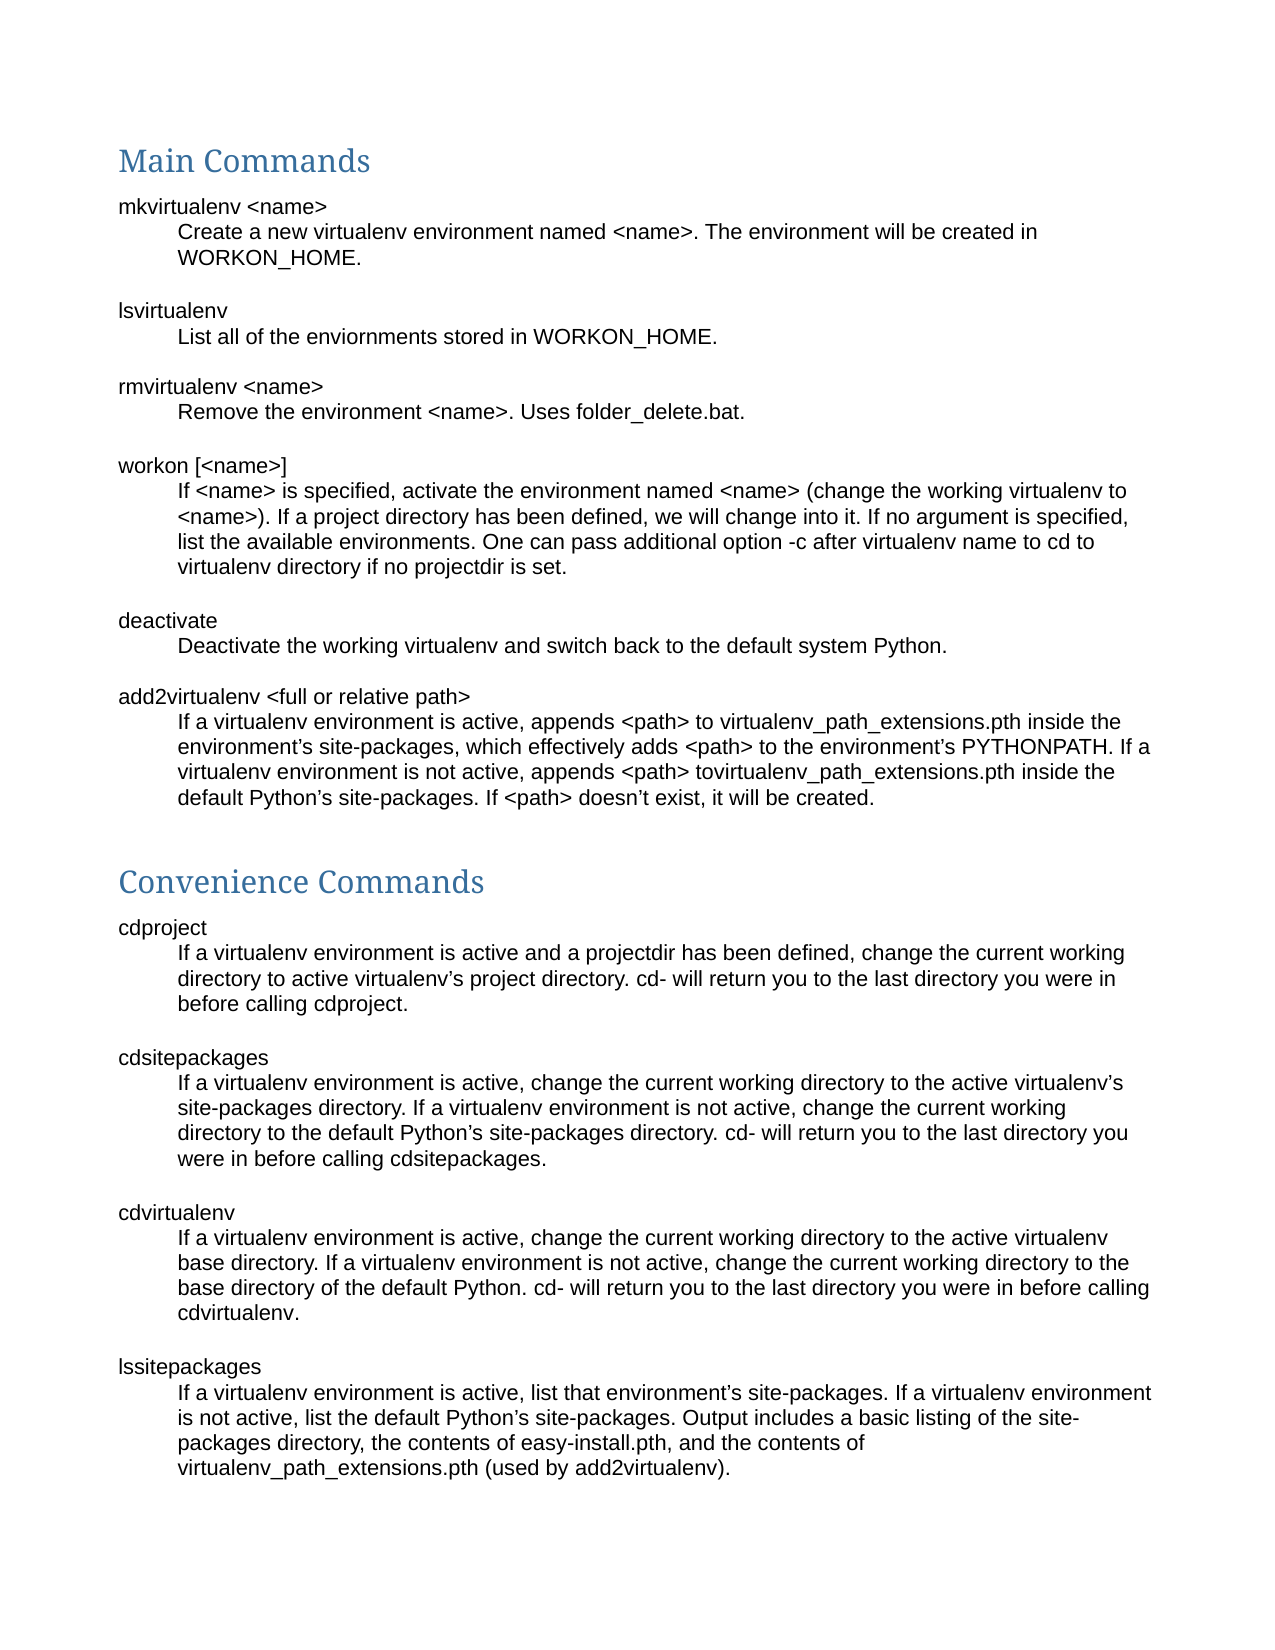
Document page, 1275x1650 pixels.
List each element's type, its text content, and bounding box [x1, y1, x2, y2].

list If a virtualenv environment is active, change the current working directory to the active virtualenv base directory. If a virtualenv environment is not active, change the current working directory to the base directory of the default Python. cd- will return you to the last directory you were in before calling cdvirtualenv. [177, 1225, 1157, 1326]
subtitle add2virtualenv <full or relative path> [118, 684, 1157, 709]
list List all of the enviornments stored in WORKON_HOME. [177, 324, 1157, 349]
list If a virtualenv environment is active and a projectdir has been defined, change the current working directory to active virtualenv’s project directory. cd- will return you to the last directory you were in before calling cdproject. [177, 940, 1157, 1016]
subtitle workon [<name>] [118, 453, 1157, 478]
list If a virtualenv environment is active, appends <path> to virtualenv_path_extensions.pth inside the environment’s site-packages, which effectively adds <path> to the environment’s PYTHONPATH. If a virtualenv environment is not active, appends <path> tovirtualenv_path_extensions.pth inside the default Python’s site-packages. If <path> doesn’t exist, it will be created. [177, 709, 1157, 810]
list If a virtualenv environment is active, list that environment’s site-packages. If a virtualenv environment is not active, list the default Python’s site-packages. Output includes a basic listing of the site-packages directory, the contents of easy-install.pth, and the contents of virtualenv_path_extensions.pth (used by add2virtualenv). [177, 1379, 1157, 1480]
subtitle lsvirtualenv [118, 298, 1157, 324]
subtitle cdsitepackages [118, 1045, 1157, 1070]
subtitle Convenience Commands [118, 860, 1157, 903]
subtitle rmvirtualenv <name> [118, 374, 1157, 399]
subtitle deactivate [118, 608, 1157, 633]
list Remove the environment <name>. Uses folder_delete.bat. [177, 399, 1157, 424]
subtitle lssitepackages [118, 1354, 1157, 1379]
list Deactivate the working virtualenv and switch back to the default system Python. [177, 633, 1157, 658]
subtitle cdvirtualenv [118, 1199, 1157, 1225]
subtitle Main Commands [118, 139, 1157, 182]
list Create a new virtualenv environment named <name>. The environment will be created in WORKON_HOME. [177, 219, 1157, 270]
subtitle mkvirtualenv <name> [118, 194, 1157, 219]
list If <name> is specified, activate the environment named <name> (change the working virtualenv to <name>). If a project directory has been defined, we will change into it. If no argument is specified, list the available environments. One can pass additional option -c after virtualenv name to cd to virtualenv directory if no projectdir is set. [177, 478, 1157, 579]
list If a virtualenv environment is active, change the current working directory to the active virtualenv’s site-packages directory. If a virtualenv environment is not active, change the current working directory to the default Python’s site-packages directory. cd- will return you to the last directory you were in before calling cdsitepackages. [177, 1070, 1157, 1171]
subtitle cdproject [118, 915, 1157, 940]
